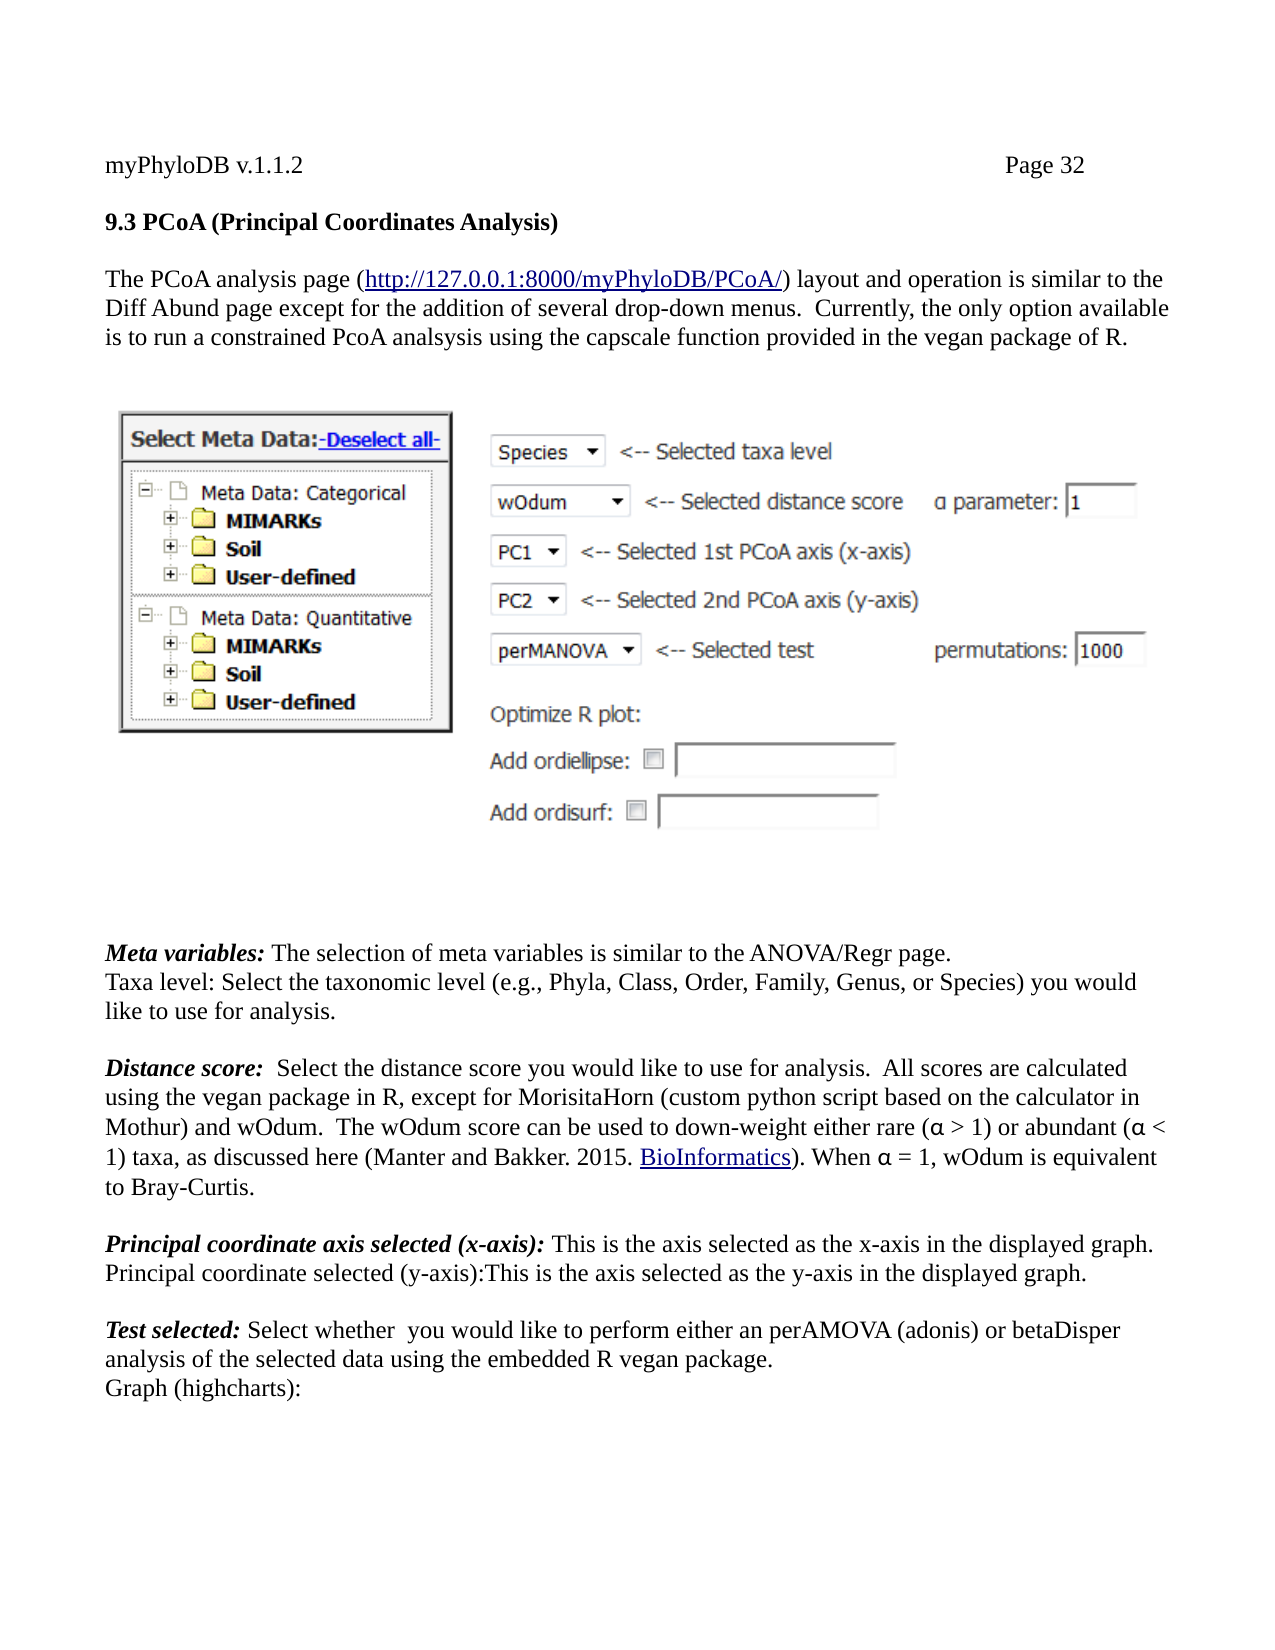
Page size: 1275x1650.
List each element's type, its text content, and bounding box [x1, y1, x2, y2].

text Principal coordinate selected (y-axis):This is the axis selected as the y-axis in the displayed graph. [105, 1258, 1170, 1287]
text 9.3 PCoA (Principal Coordinates Analysis) [105, 207, 1170, 236]
picture [117, 408, 1158, 852]
text Taxa level: Select the taxonomic level (e.g., Phyla, Class, Order, Family, Genus, or Species) you would like to use for analysis. [105, 967, 1170, 1024]
text Graph (highcharts): [105, 1373, 1170, 1402]
text Meta variables: The selection of meta variables is similar to the ANOVA/Regr page. [105, 938, 1170, 967]
text Test selected: Select whether you would like to perform either an perAMOVA (adonis) or betaDisper analysis of the selected data using the embedded R vegan package. [105, 1316, 1170, 1373]
text The PCoA analysis page (http://127.0.0.1:8000/myPhyloDB/PCoA/) layout and operation is similar to the Diff Abund page except for the addition of several drop-down menus. Currently, the only option available is to run a constrained PcoA analsysis using the capscale function provided in the vegan package of R. [105, 264, 1170, 351]
text Principal coordinate axis selected (x-axis): This is the axis selected as the x-axis in the displayed graph. [105, 1229, 1170, 1258]
text Distance score: Select the distance score you would like to use for analysis. All scores are calculated using the vegan package in R, except for MorisitaHorn (custom python script based on the calculator in Mothur) and wOdum. The wOdum score can be used to down-weight either rare (α > 1) or abundant (α < 1) taxa, as discussed here (Manter and Bakker. 2015. BioInformatics). When α = 1, wOdum is equivalent to Bray-Curtis. [105, 1053, 1170, 1201]
